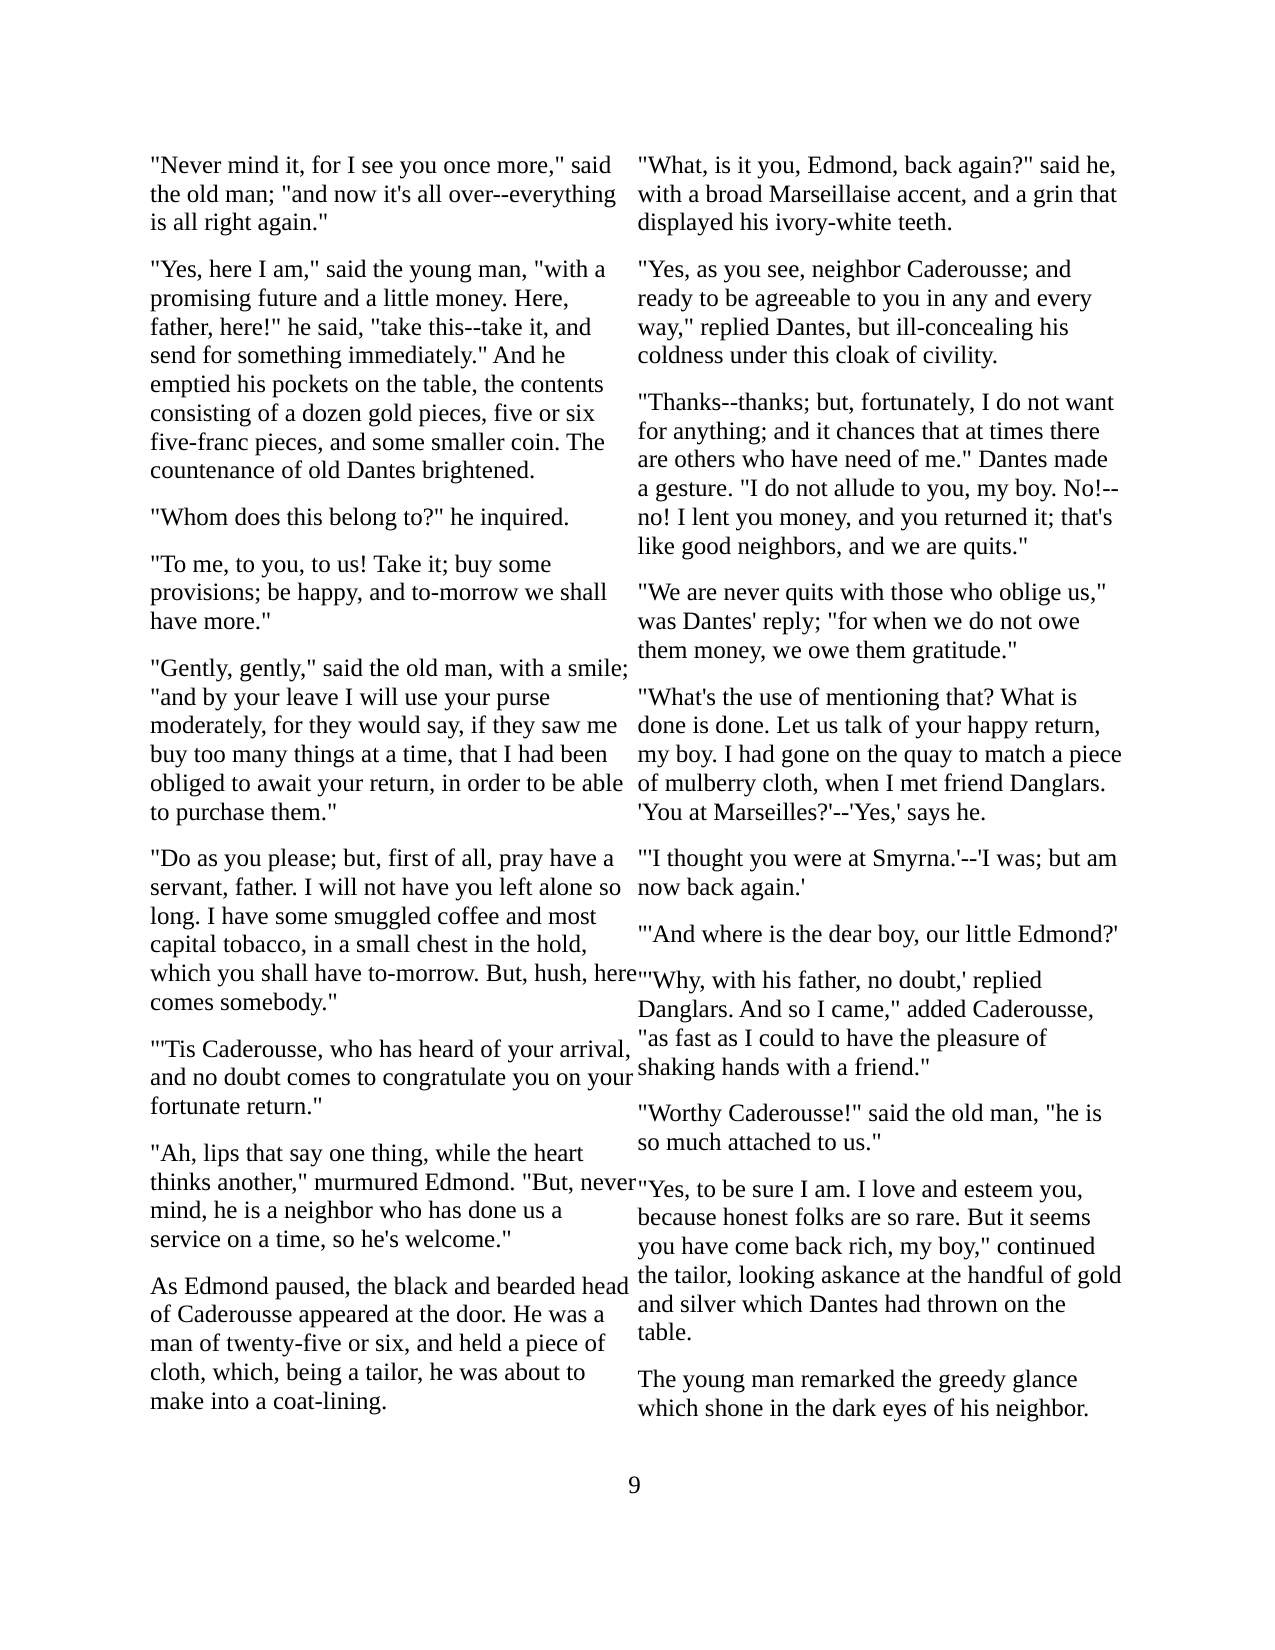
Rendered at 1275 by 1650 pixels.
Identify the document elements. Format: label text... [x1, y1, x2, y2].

text "What, is it you, Edmond, back again?" said he, with a broad Marseillaise accent, and a grin that displayed his ivory-white teeth. [637, 150, 1125, 236]
text "Whom does this belong to?" he inquired. [150, 502, 637, 531]
text "Yes, here I am," said the young man, "with a promising future and a little money. Here, father, here!" he said, "take this--take it, and send for something immediately." And he emptied his pockets on the table, the contents consisting of a dozen gold pieces, five or six five-franc pieces, and some smaller coin. The countenance of old Dantes brightened. [150, 254, 637, 484]
text "'Tis Caderousse, who has heard of your arrival, and no doubt comes to congratulate you on your fortunate return." [150, 1034, 637, 1120]
text As Edmond paused, the black and bearded head of Caderousse appeared at the door. He was a man of twenty-five or six, and held a piece of cloth, which, being a tailor, he was about to make into a coat-lining. [150, 1271, 637, 1414]
text "To me, to you, to us! Take it; buy some provisions; be happy, and to-morrow we shall have more." [150, 549, 637, 635]
text "Worthy Caderousse!" said the old man, "he is so much attached to us." [637, 1098, 1125, 1156]
text "What's the use of mentioning that? What is done is done. Let us talk of your happy return, my boy. I had gone on the quay to match a piece of mulberry cloth, when I met friend Danglars. 'You at Marseilles?'--'Yes,' says he. [637, 682, 1125, 825]
text "We are never quits with those who oblige us," was Dantes' reply; "for when we do not owe them money, we owe them gratitude." [637, 577, 1125, 664]
text "'I thought you were at Smyrna.'--'I was; but am now back again.' [637, 843, 1125, 901]
text "Yes, to be sure I am. I love and esteem you, because honest folks are so rare. But it seems you have come back rich, my boy," continued the tailor, looking askance at the handful of gold and silver which Dantes had thrown on the table. [637, 1174, 1125, 1346]
text "Ah, lips that say one thing, while the heart thinks another," murmured Edmond. "But, never mind, he is a neighbor who has done us a service on a time, so he's welcome." [150, 1138, 637, 1253]
text "Thanks--thanks; but, fortunately, I do not want for anything; and it chances that at times there are others who have need of me." Dantes made a gesture. "I do not allude to you, my boy. No!--no! I lent you money, and you returned it; that's like good neighbors, and we are quits." [637, 387, 1125, 559]
text "'Why, with his father, no doubt,' replied Danglars. And so I came," added Caderousse, "as fast as I could to have the pleasure of shaking hands with a friend." [637, 965, 1125, 1080]
text "Gently, gently," said the old man, with a smile; "and by your leave I will use your purse moderately, for they would say, if they saw me buy too many things at a time, that I had been obliged to await your return, in order to be able to purchase them." [150, 653, 637, 825]
text "Never mind it, for I see you once more," said the old man; "and now it's all over--everything is all right again." [150, 150, 637, 236]
text "'And where is the dear boy, our little Edmond?' [637, 919, 1125, 947]
text The young man remarked the greedy glance which shone in the dark eyes of his neighbor. [637, 1364, 1125, 1422]
text "Do as you please; but, first of all, pray have a servant, father. I will not have you left alone so long. I have some smuggled coffee and most capital tobacco, in a small chest in the hold, which you shall have to-morrow. But, hush, here comes somebody." [150, 843, 637, 1016]
text "Yes, as you see, neighbor Caderousse; and ready to be agreeable to you in any and every way," replied Dantes, but ill-concealing his coldness under this cloak of civility. [637, 254, 1125, 369]
